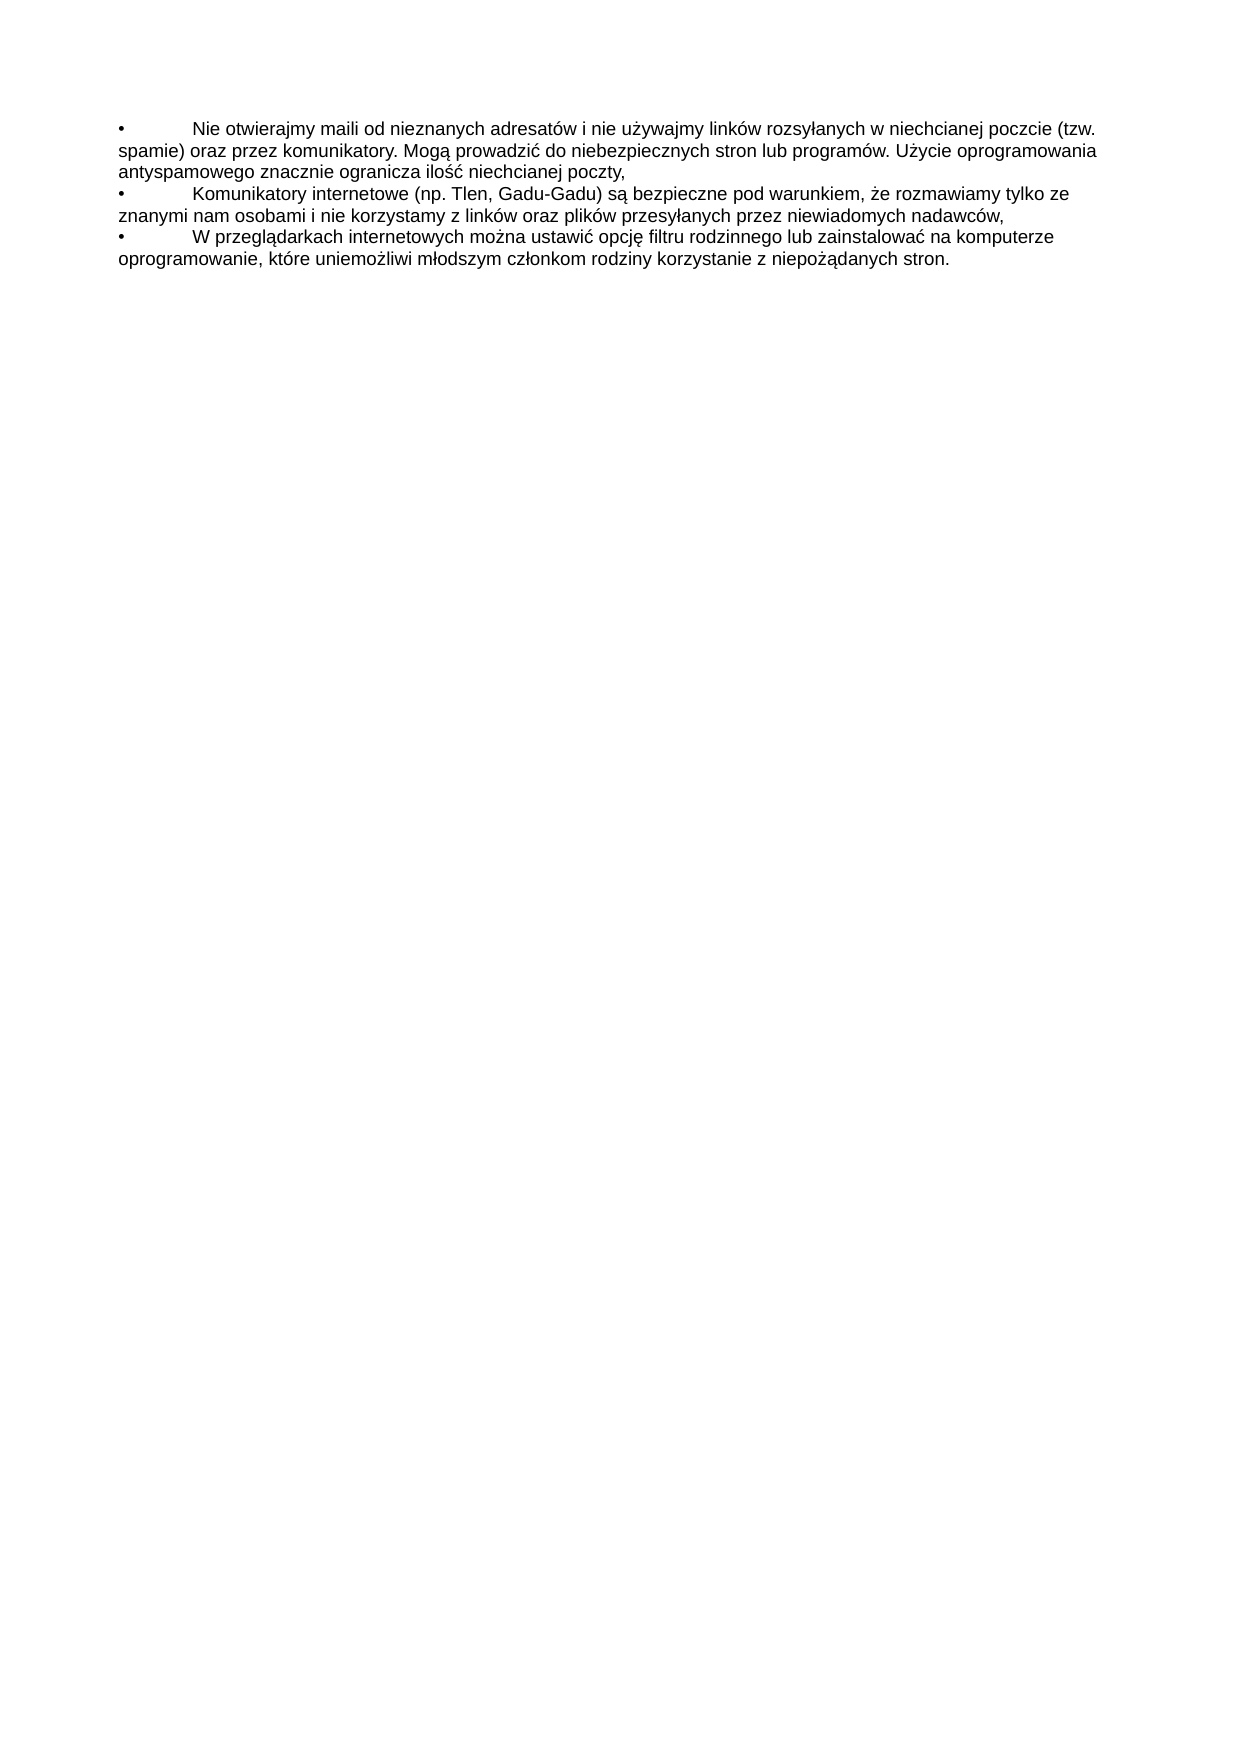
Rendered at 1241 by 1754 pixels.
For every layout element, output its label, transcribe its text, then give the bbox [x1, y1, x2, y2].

list Nie otwierajmy maili od nieznanych adresatów i nie używajmy linków rozsyłanych w niechcianej poczcie (tzw. spamie) oraz przez komunikatory. Mogą prowadzić do niebezpiecznych stron lub programów. Użycie oprogramowania antyspamowego znacznie ogranicza ilość niechcianej poczty, [118, 118, 1106, 183]
list Komunikatory internetowe (np. Tlen, Gadu-Gadu) są bezpieczne pod warunkiem, że rozmawiamy tylko ze znanymi nam osobami i nie korzystamy z linków oraz plików przesyłanych przez niewiadomych nadawców, [118, 183, 1106, 226]
list W przeglądarkach internetowych można ustawić opcję filtru rodzinnego lub zainstalować na komputerze oprogramowanie, które uniemożliwi młodszym członkom rodziny korzystanie z niepożądanych stron. [118, 226, 1106, 269]
